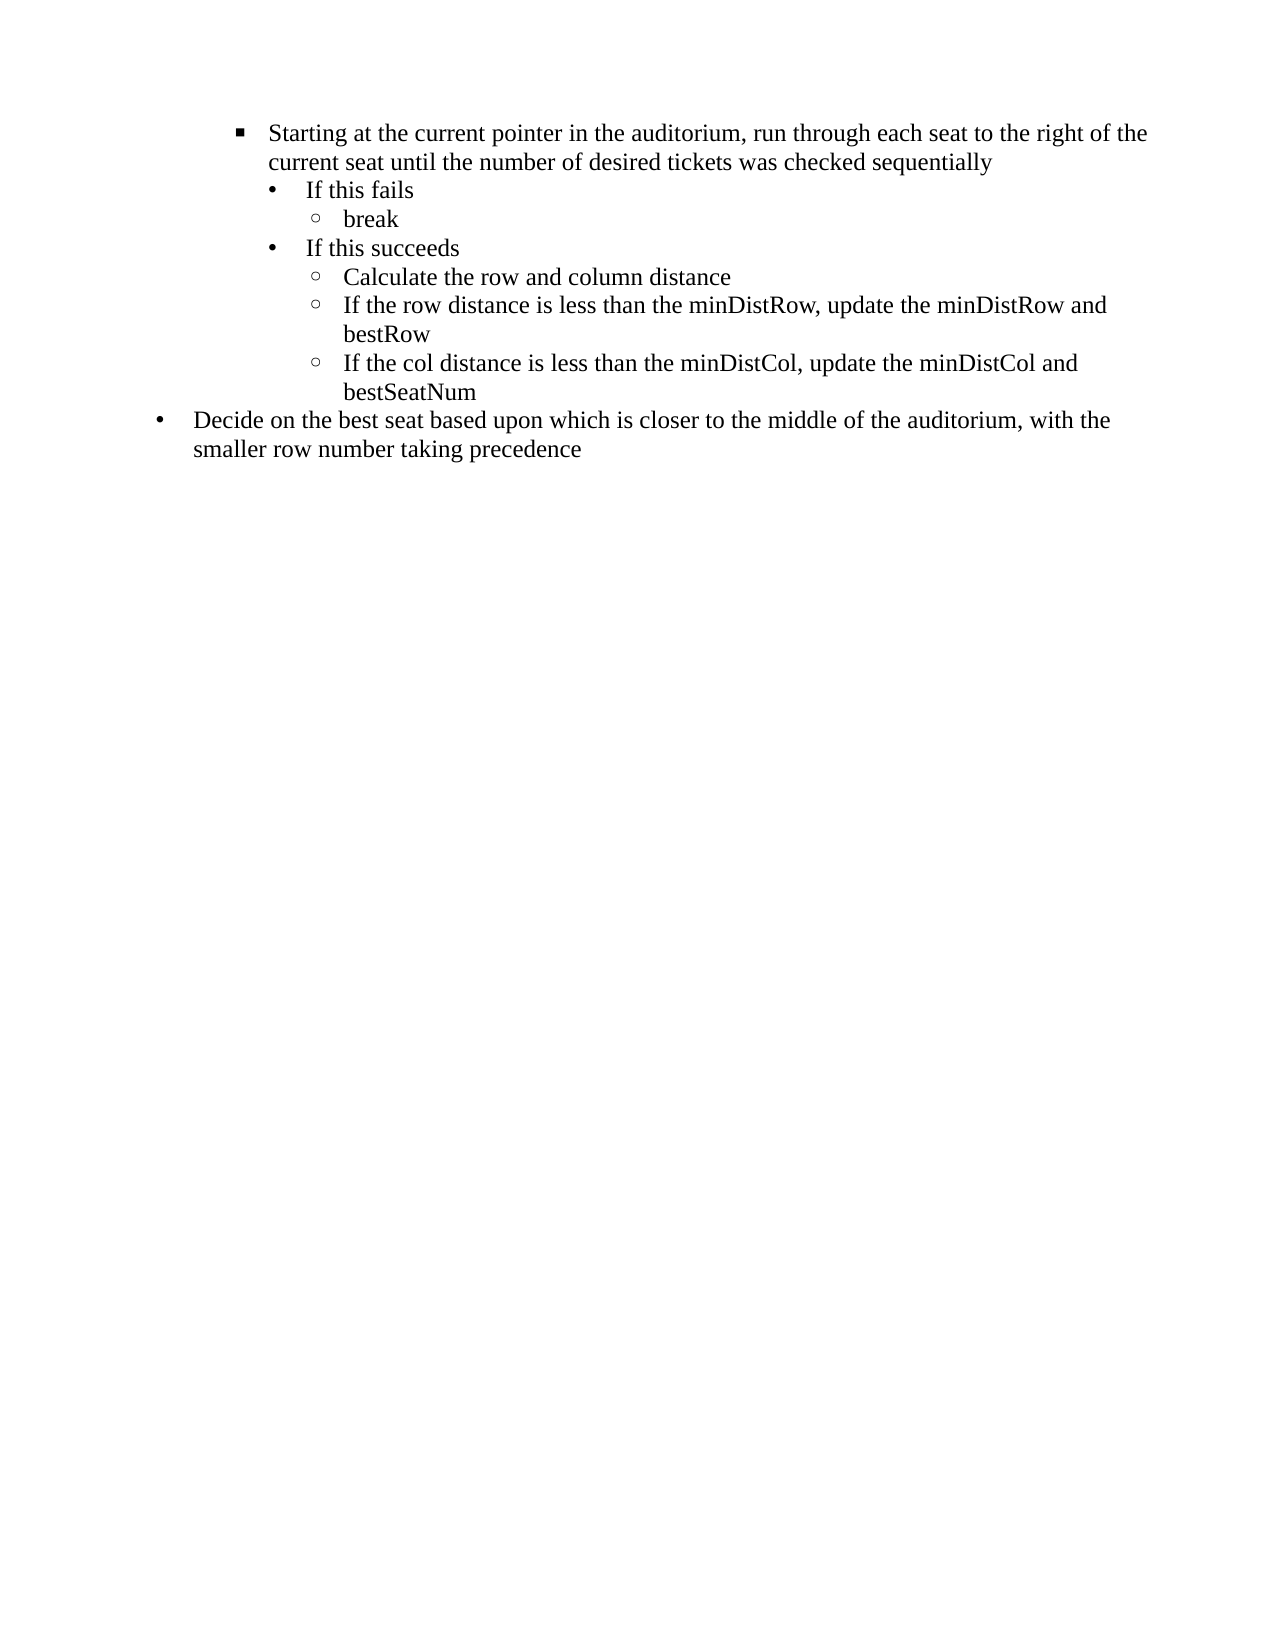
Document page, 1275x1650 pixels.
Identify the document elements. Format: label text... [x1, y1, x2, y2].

list If the row distance is less than the minDistRow, update the minDistRow and bestRow [306, 291, 1157, 348]
list If this succeeds [268, 233, 1157, 262]
list Starting at the current pointer in the auditorium, run through each seat to the right of the current seat until the number of desired tickets was checked sequentially [231, 118, 1157, 176]
list If this fails [268, 176, 1157, 204]
list Calculate the row and column distance [306, 262, 1157, 291]
list break [306, 204, 1157, 233]
list If the col distance is less than the minDistCol, update the minDistCol and bestSeatNum [306, 348, 1157, 406]
list Decide on the best seat based upon which is closer to the middle of the auditorium, with the smaller row number taking precedence [156, 406, 1157, 463]
